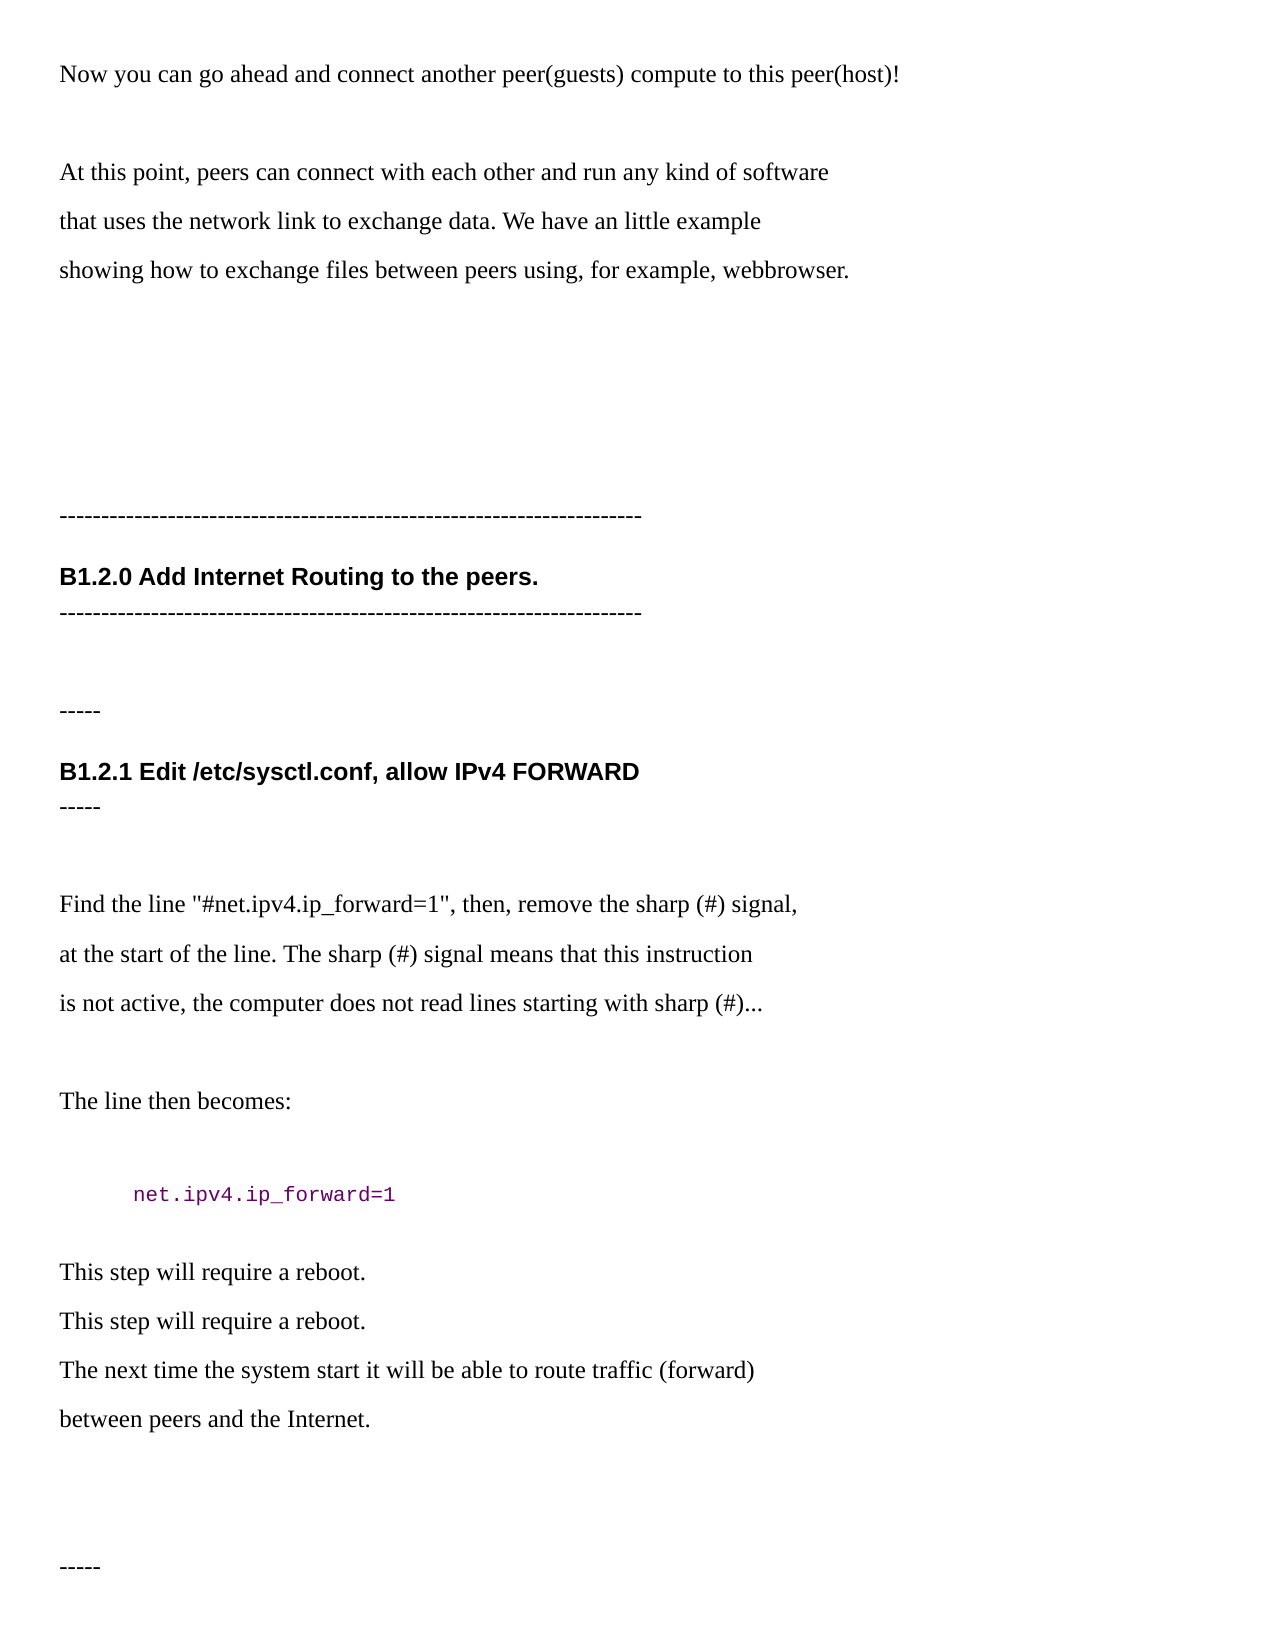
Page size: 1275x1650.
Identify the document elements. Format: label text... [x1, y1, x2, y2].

text This step will require a reboot. [59, 1257, 1216, 1285]
text ---------------------------------------------------------------------- [59, 501, 1216, 529]
text at the start of the line. The sharp (#) signal means that this instruction [59, 939, 1216, 967]
text ----- [59, 695, 1216, 724]
text showing how to exchange files between peers using, for example, webbrowser. [59, 255, 1216, 284]
text is not active, the computer does not read lines starting with sharp (#)... [59, 988, 1216, 1016]
subtitle B1.2.1 Edit /etc/sysctl.conf, allow IPv4 FORWARD [59, 757, 1216, 785]
text ----- [59, 791, 1216, 820]
text that uses the network link to exchange data. We have an little example [59, 206, 1216, 235]
text ----- [59, 1551, 1216, 1580]
subtitle B1.2.0 Add Internet Routing to the peers. [59, 562, 1216, 591]
text This step will require a reboot. [59, 1306, 1216, 1334]
text The line then becomes: [59, 1086, 1216, 1114]
text The next time the system start it will be able to route traffic (forward) [59, 1355, 1216, 1383]
text Find the line "#net.ipv4.ip_forward=1", then, remove the sharp (#) signal, [59, 889, 1216, 918]
text At this point, peers can connect with each other and run any kind of software [59, 157, 1216, 186]
text Now you can go ahead and connect another peer(guests) compute to this peer(host)! [59, 59, 1216, 88]
text net.ipv4.ip_forward=1 [59, 1184, 1216, 1208]
text between peers and the Internet. [59, 1404, 1216, 1433]
text ---------------------------------------------------------------------- [59, 597, 1216, 626]
